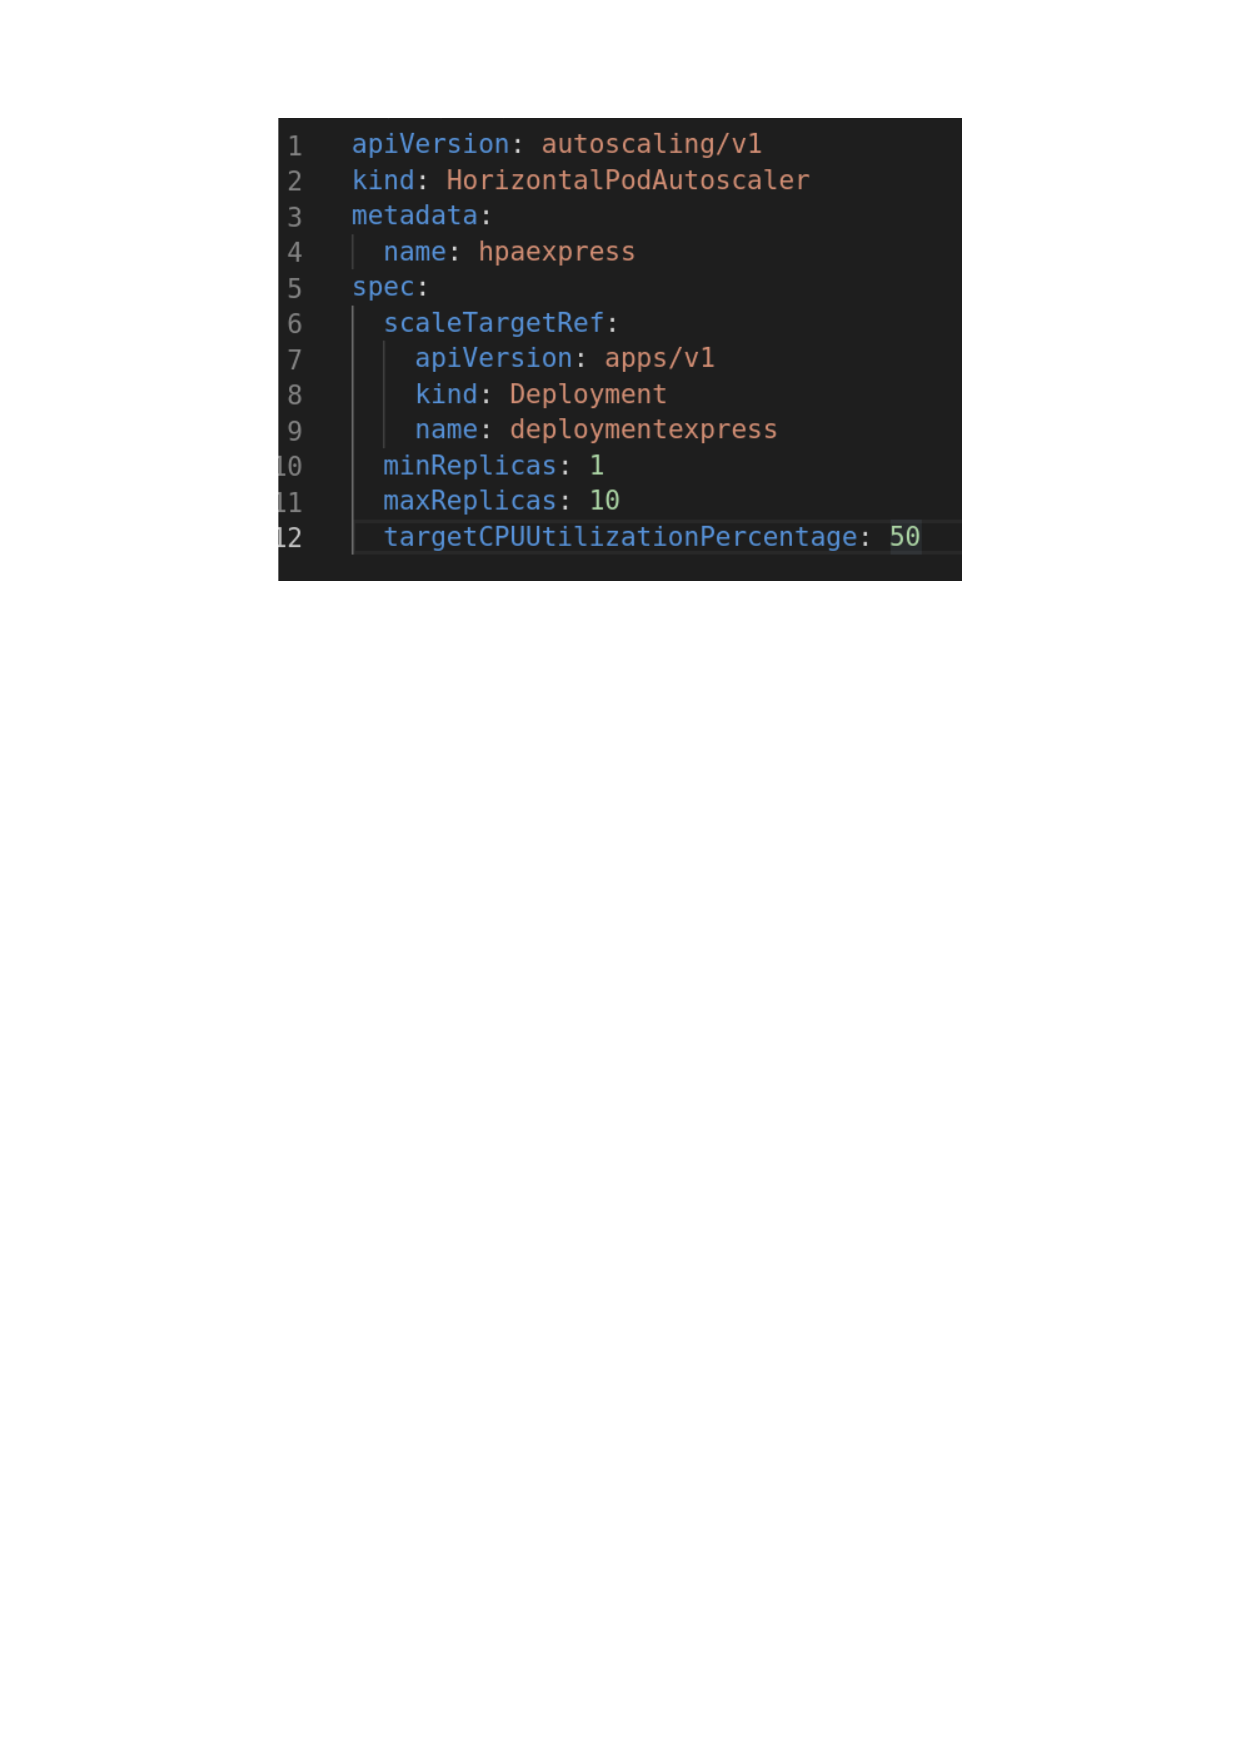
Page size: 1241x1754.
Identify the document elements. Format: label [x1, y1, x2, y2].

picture [278, 118, 962, 581]
